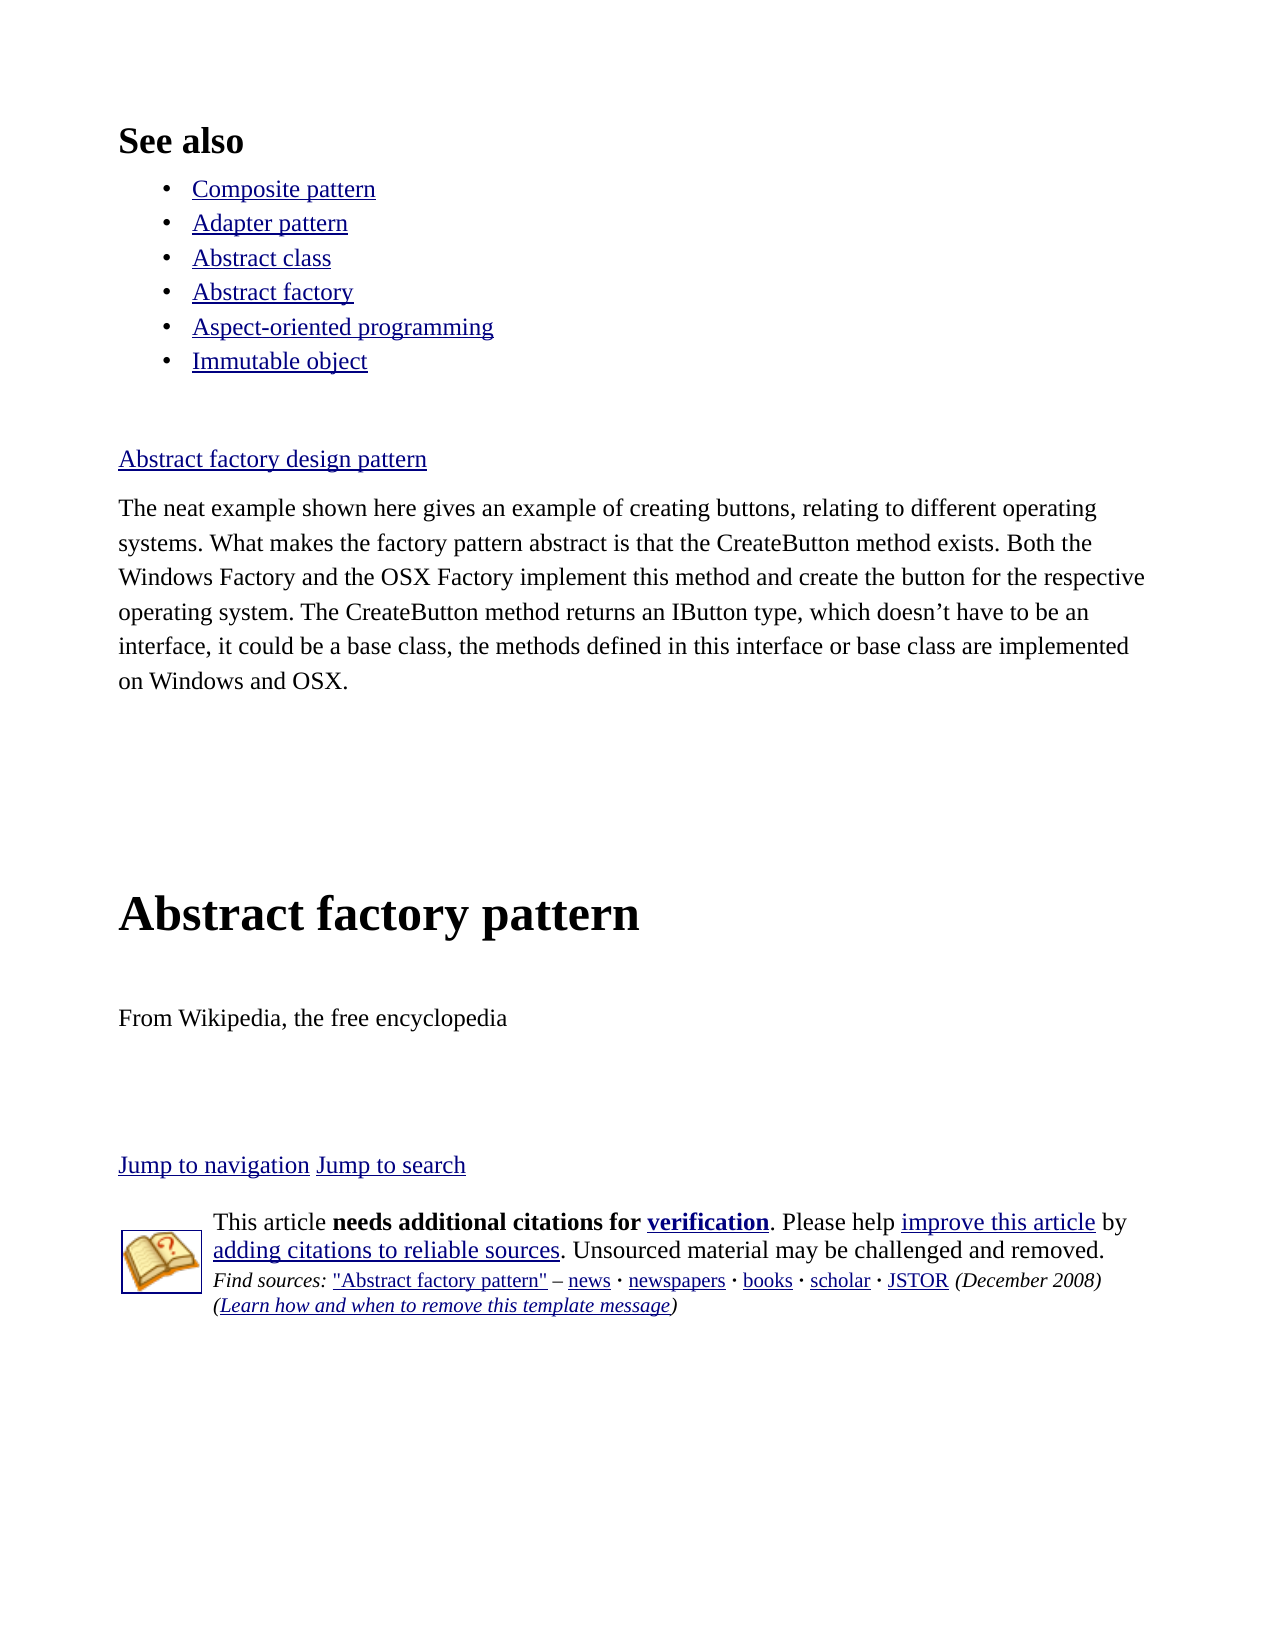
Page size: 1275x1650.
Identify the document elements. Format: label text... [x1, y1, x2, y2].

list Composite pattern [162, 174, 1157, 202]
list Abstract class [162, 243, 1157, 271]
table_header This article needs additional citations for verification. Please help improve this article by adding citations to reliable sources. Unsourced material may be challenged and removed. Find sources: "Abstract factory pattern" – news · newspapers · books · scholar · JSTOR (December 2008) (Learn how and when to remove this template message) [210, 1204, 1157, 1320]
subtitle Abstract factory pattern [118, 883, 1157, 941]
text Jump to navigation Jump to search [118, 1150, 1157, 1178]
text The neat example shown here gives an example of creating buttons, relating to different operating systems. What makes the factory pattern abstract is that the CreateButton method exists. Both the Windows Factory and the OSX Factory implement this method and create the button for the respective operating system. The CreateButton method returns an IButton type, which doesn’t have to be an interface, it could be a base class, the methods defined in this interface or base class are implemented on Windows and OSX. [118, 493, 1157, 694]
picture [123, 1231, 201, 1292]
table_header [118, 1204, 210, 1320]
list Aspect-oriented programming [162, 312, 1157, 340]
text Abstract factory design pattern [118, 444, 1157, 473]
list Abstract factory [162, 277, 1157, 306]
subtitle See also [118, 118, 1157, 161]
text From Wikipedia, the free encyclopedia [118, 1003, 1157, 1031]
list Adapter pattern [162, 208, 1157, 237]
list Immutable object [162, 346, 1157, 375]
